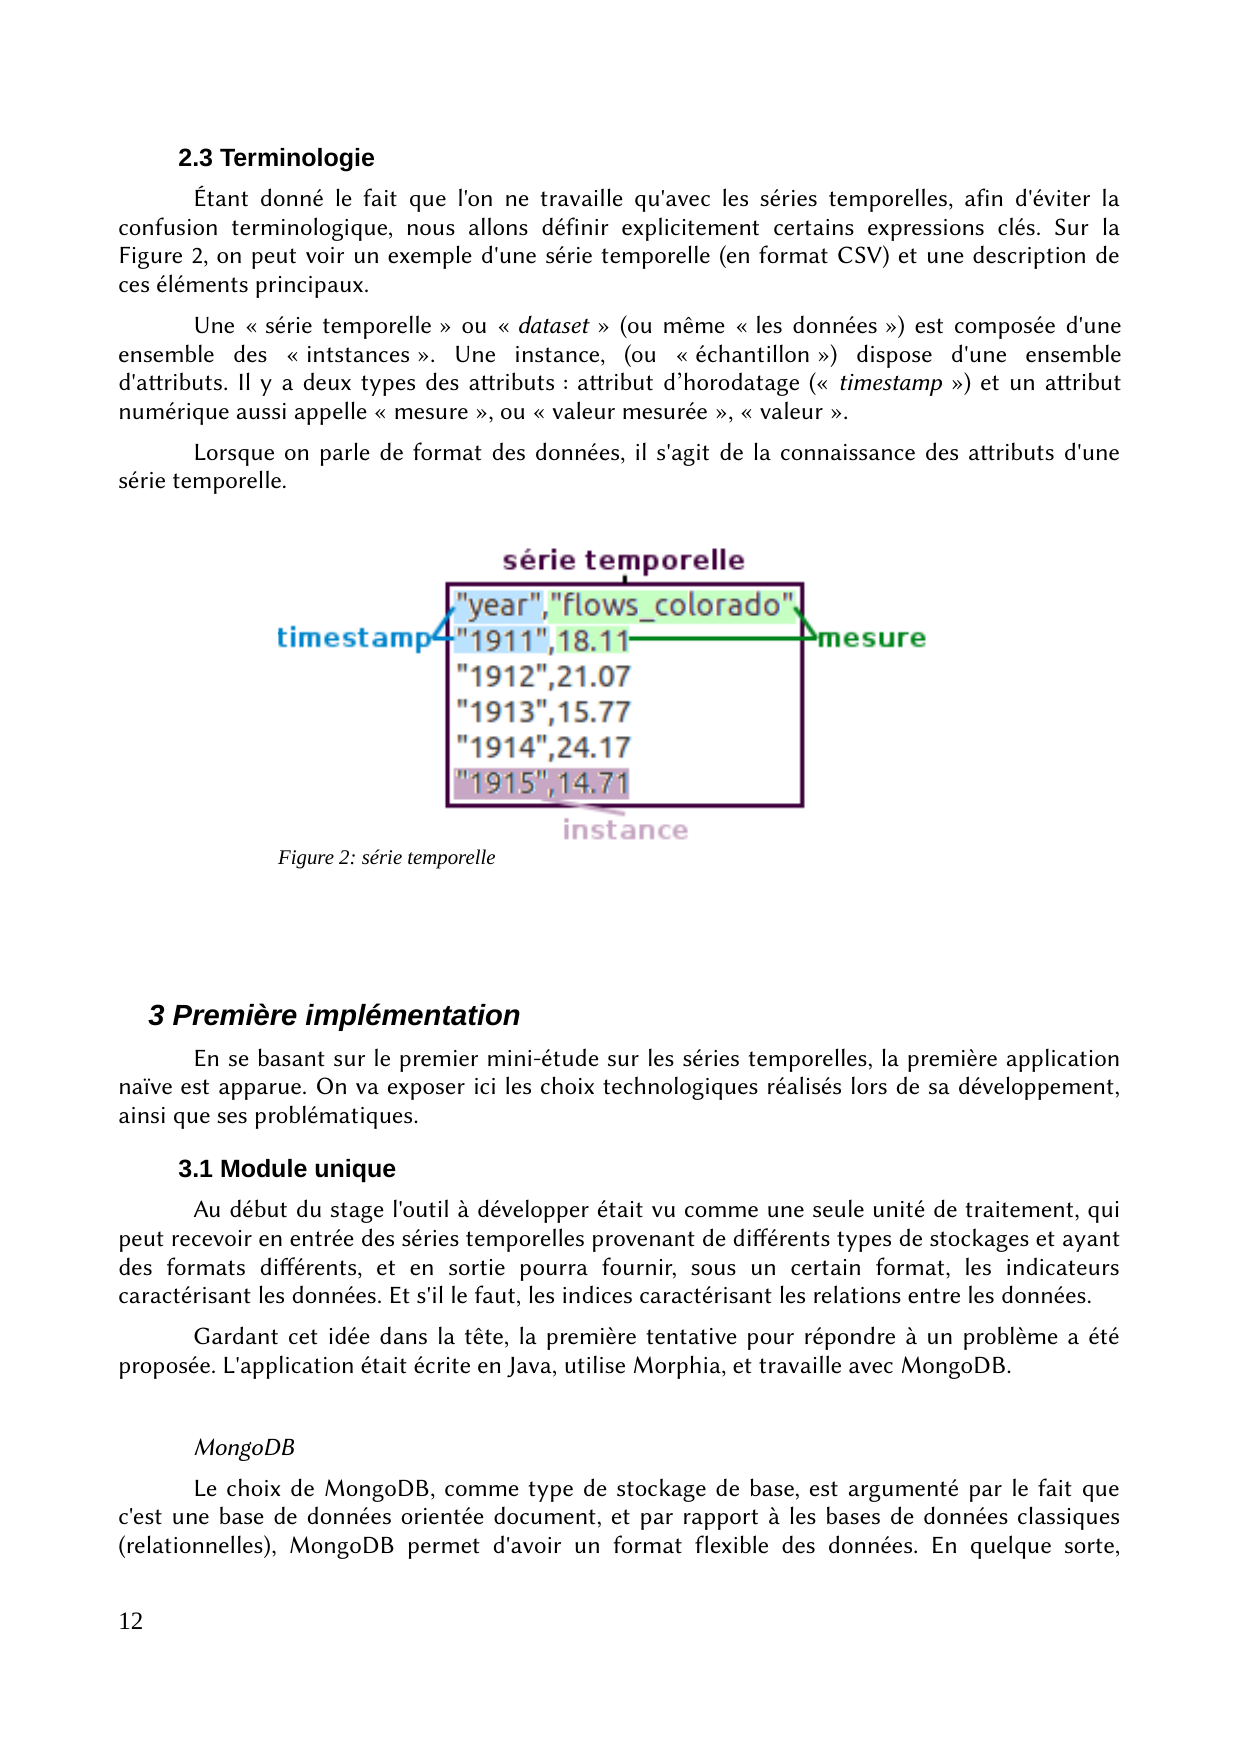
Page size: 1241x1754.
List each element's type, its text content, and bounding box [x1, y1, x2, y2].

text En se basant sur le premier mini-étude sur les séries temporelles, la première application naïve est apparue. On va exposer ici les choix technologiques réalisés lors de sa développement, ainsi que ses problématiques. [118, 1044, 1122, 1129]
subtitle Première implémentation [118, 998, 1122, 1031]
text Le choix de MongoDB, comme type de stockage de base, est argumenté par le fait que c'est une base de données orientée document, et par rapport à les bases de données classiques (relationnelles), MongoDB permet d'avoir un format flexible des données. En quelque sorte, [118, 1474, 1122, 1559]
text Une « série temporelle » ou « dataset » (ou même « les données ») est composée d'une ensemble des « intstances ». Une instance, (ou « échantillon ») dispose d'une ensemble d'attributs. Il y a deux types des attributs : attribut d’horodatage (« timestamp ») et un attribut numérique aussi appelle « mesure », ou « valeur mesurée », « valeur ». [118, 311, 1122, 425]
text Au début du stage l'outil à développer était vu comme une seule unité de traitement, qui peut recevoir en entrée des séries temporelles provenant de différents types de stockages et ayant des formats différents, et en sortie pourra fournir, sous un certain format, les indicateurs caractérisant les données. Et s'il le faut, les indices caractérisant les relations entre les données. [118, 1196, 1122, 1310]
text Gardant cet idée dans la tête, la première tentative pour répondre à un problème a été proposée. L'application était écrite en Java, utilise Morphia, et travaille avec MongoDB. [118, 1322, 1122, 1379]
text MongoDB [118, 1433, 1122, 1461]
text Figure 2: série temporelle [278, 846, 928, 869]
subtitle Module unique [118, 1154, 1122, 1183]
picture [277, 545, 928, 846]
subtitle Terminologie [118, 143, 1122, 172]
text Étant donné le fait que l'on ne travaille qu'avec les séries temporelles, afin d'éviter la confusion terminologique, nous allons définir explicitement certains expressions clés. Sur la Figure 2, on peut voir un exemple d'une série temporelle (en format CSV) et une description de ces éléments principaux. [118, 184, 1122, 298]
text Lorsque on parle de format des données, il s'agit de la connaissance des attributs d'une série temporelle. [118, 438, 1122, 495]
